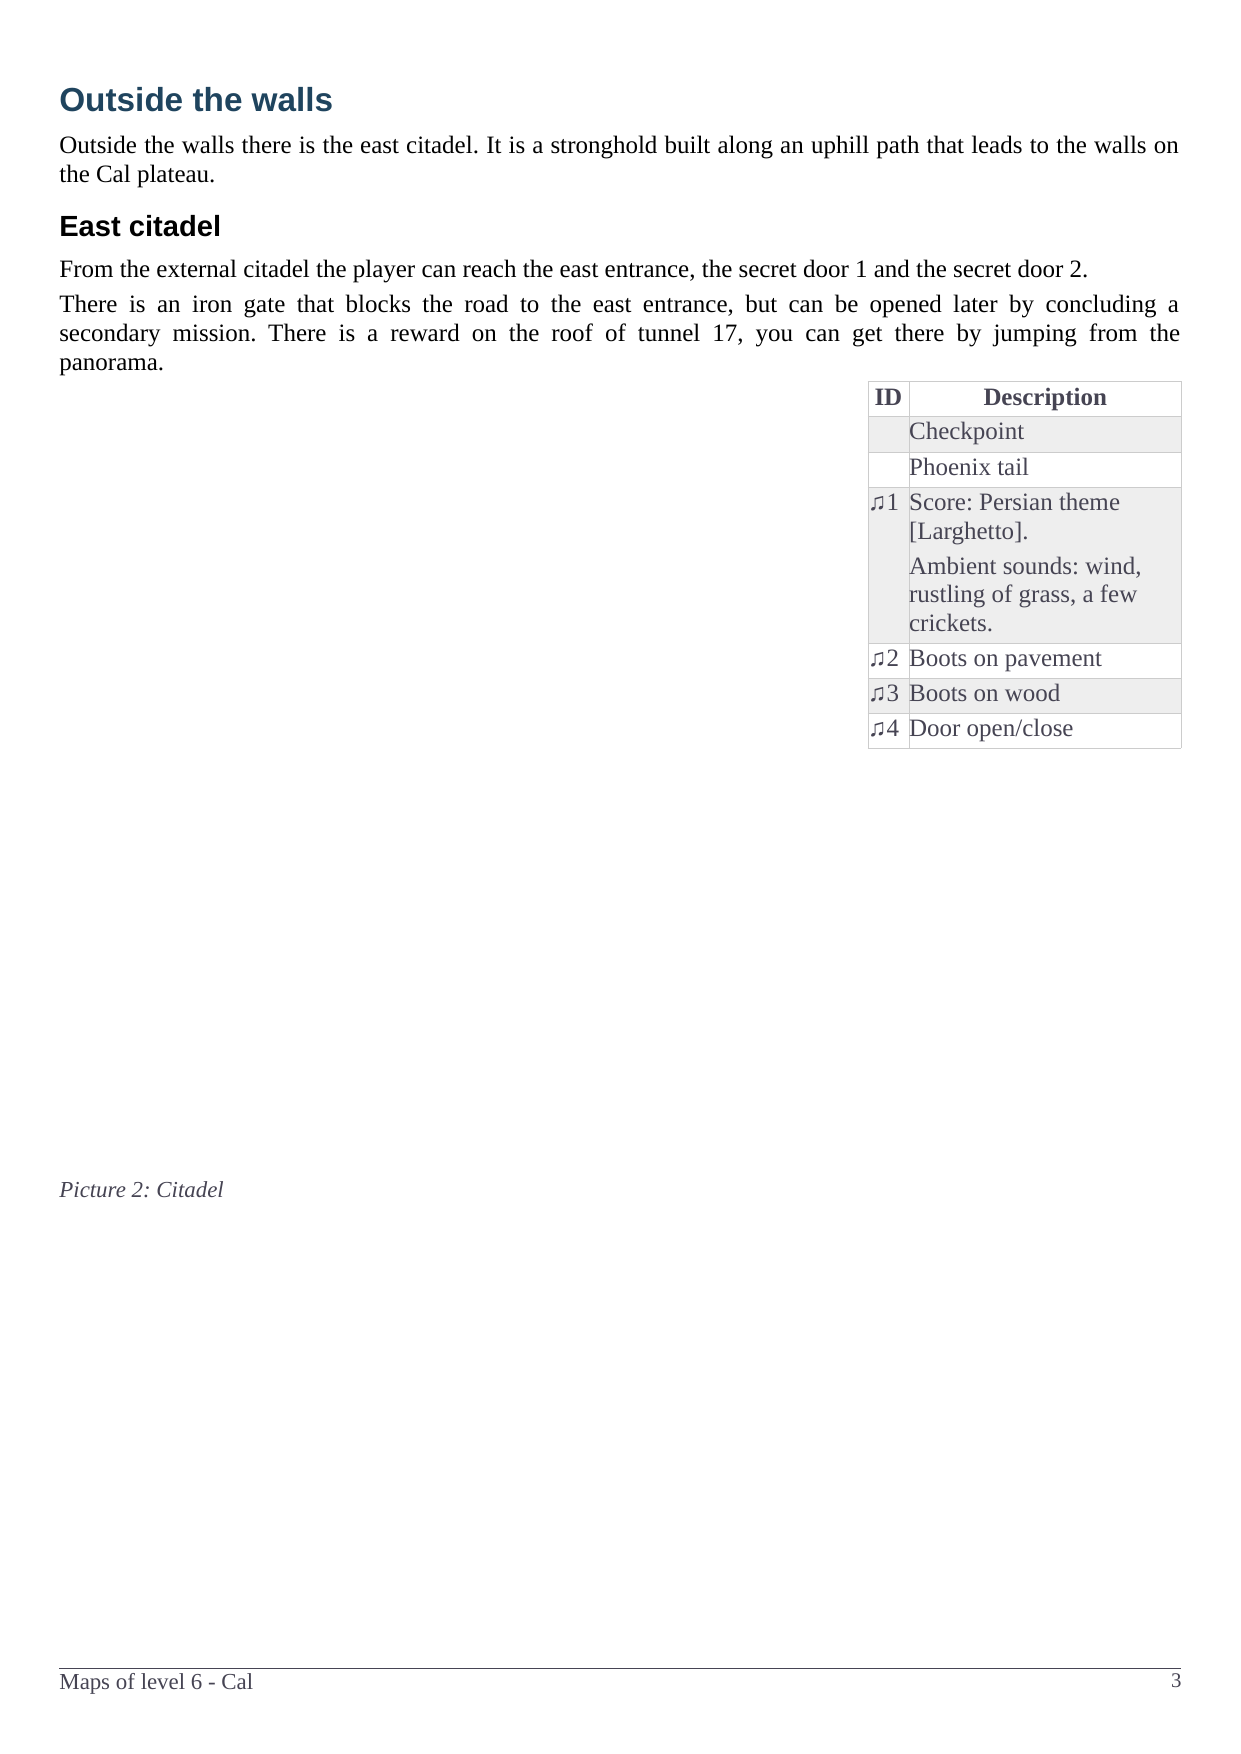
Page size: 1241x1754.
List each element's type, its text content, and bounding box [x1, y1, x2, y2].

text There is an iron gate that blocks the road to the east entrance, but can be opened later by concluding a secondary mission. There is a reward on the roof of tunnel 17, you can get there by jumping from the panorama. [59, 289, 1181, 376]
table_header [850, 381, 1181, 1208]
subtitle Outside the walls [59, 80, 1181, 118]
table_cell ♫3 [869, 679, 909, 713]
table_cell [869, 453, 909, 487]
table_cell ♫1 [869, 488, 909, 643]
table_cell Checkpoint [910, 417, 1181, 452]
table_cell Boots on pavement [910, 644, 1181, 678]
table_cell Boots on wood [910, 679, 1181, 713]
table_header [64, 1183, 70, 1190]
text Outside the walls there is the east citadel. It is a stronghold built along an uphill path that leads to the walls on the Cal plateau. [59, 131, 1181, 188]
table_header [59, 381, 850, 1208]
table_cell Phoenix tail [910, 453, 1181, 487]
table_header Description [910, 382, 1181, 416]
subtitle East citadel [59, 208, 1181, 242]
table_header ID [869, 382, 909, 416]
table_cell ♫4 [869, 714, 909, 747]
table_cell Score: Persian theme [Larghetto]. Ambient sounds: wind, rustling of grass, a few crickets. [910, 488, 1181, 643]
text From the external citadel the player can reach the east entrance, the secret door 1 and the secret door 2. [59, 254, 1181, 283]
table_cell Door open/close [910, 714, 1181, 747]
table_cell [869, 417, 909, 452]
table_cell ♫2 [869, 644, 909, 678]
